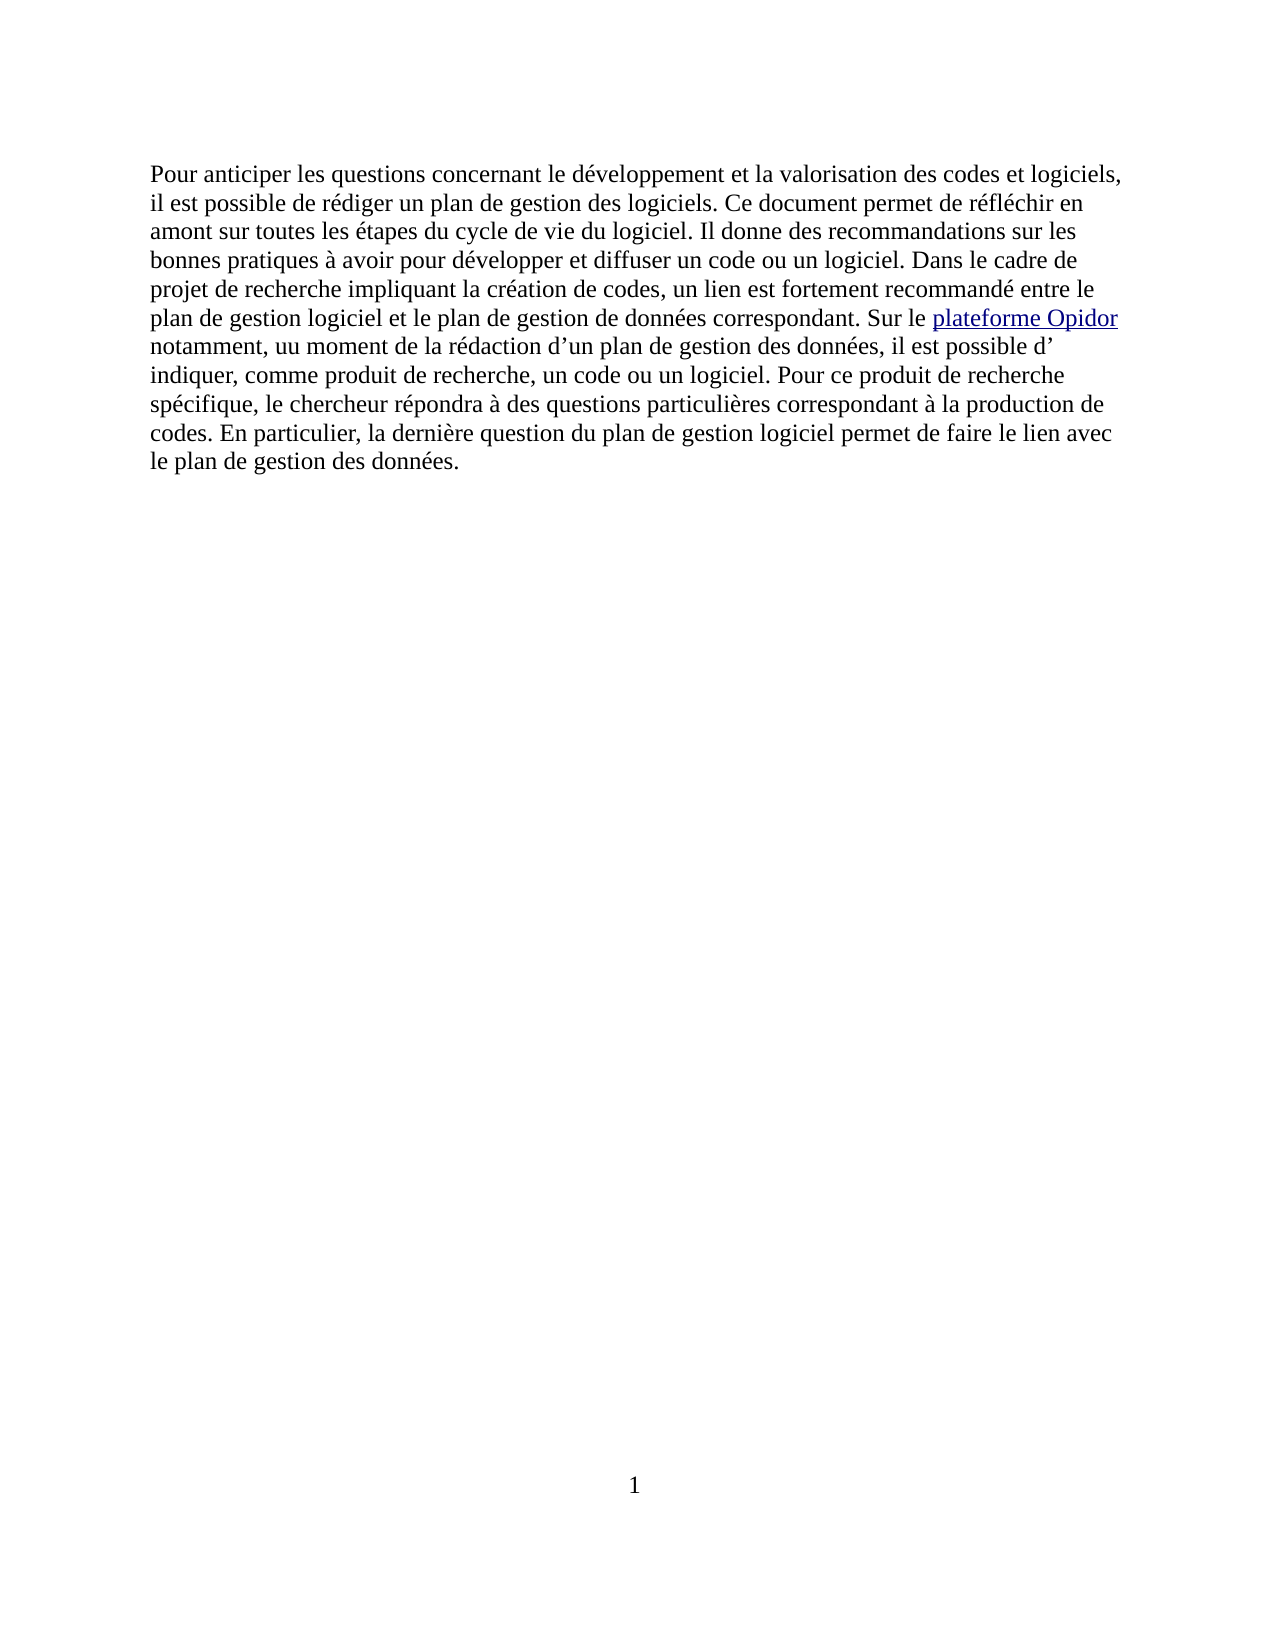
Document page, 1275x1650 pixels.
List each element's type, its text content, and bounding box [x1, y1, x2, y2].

text Pour anticiper les questions concernant le développement et la valorisation des codes et logiciels, il est possible de rédiger un plan de gestion des logiciels. Ce document permet de réfléchir en amont sur toutes les étapes du cycle de vie du logiciel. Il donne des recommandations sur les bonnes pratiques à avoir pour développer et diffuser un code ou un logiciel. Dans le cadre de projet de recherche impliquant la création de codes, un lien est fortement recommandé entre le plan de gestion logiciel et le plan de gestion de données correspondant. Sur le plateforme Opidor notamment, uu moment de la rédaction d’un plan de gestion des données, il est possible d’ indiquer, comme produit de recherche, un code ou un logiciel. Pour ce produit de recherche spécifique, le chercheur répondra à des questions particulières correspondant à la production de codes. En particulier, la dernière question du plan de gestion logiciel permet de faire le lien avec le plan de gestion des données. [150, 159, 1125, 475]
